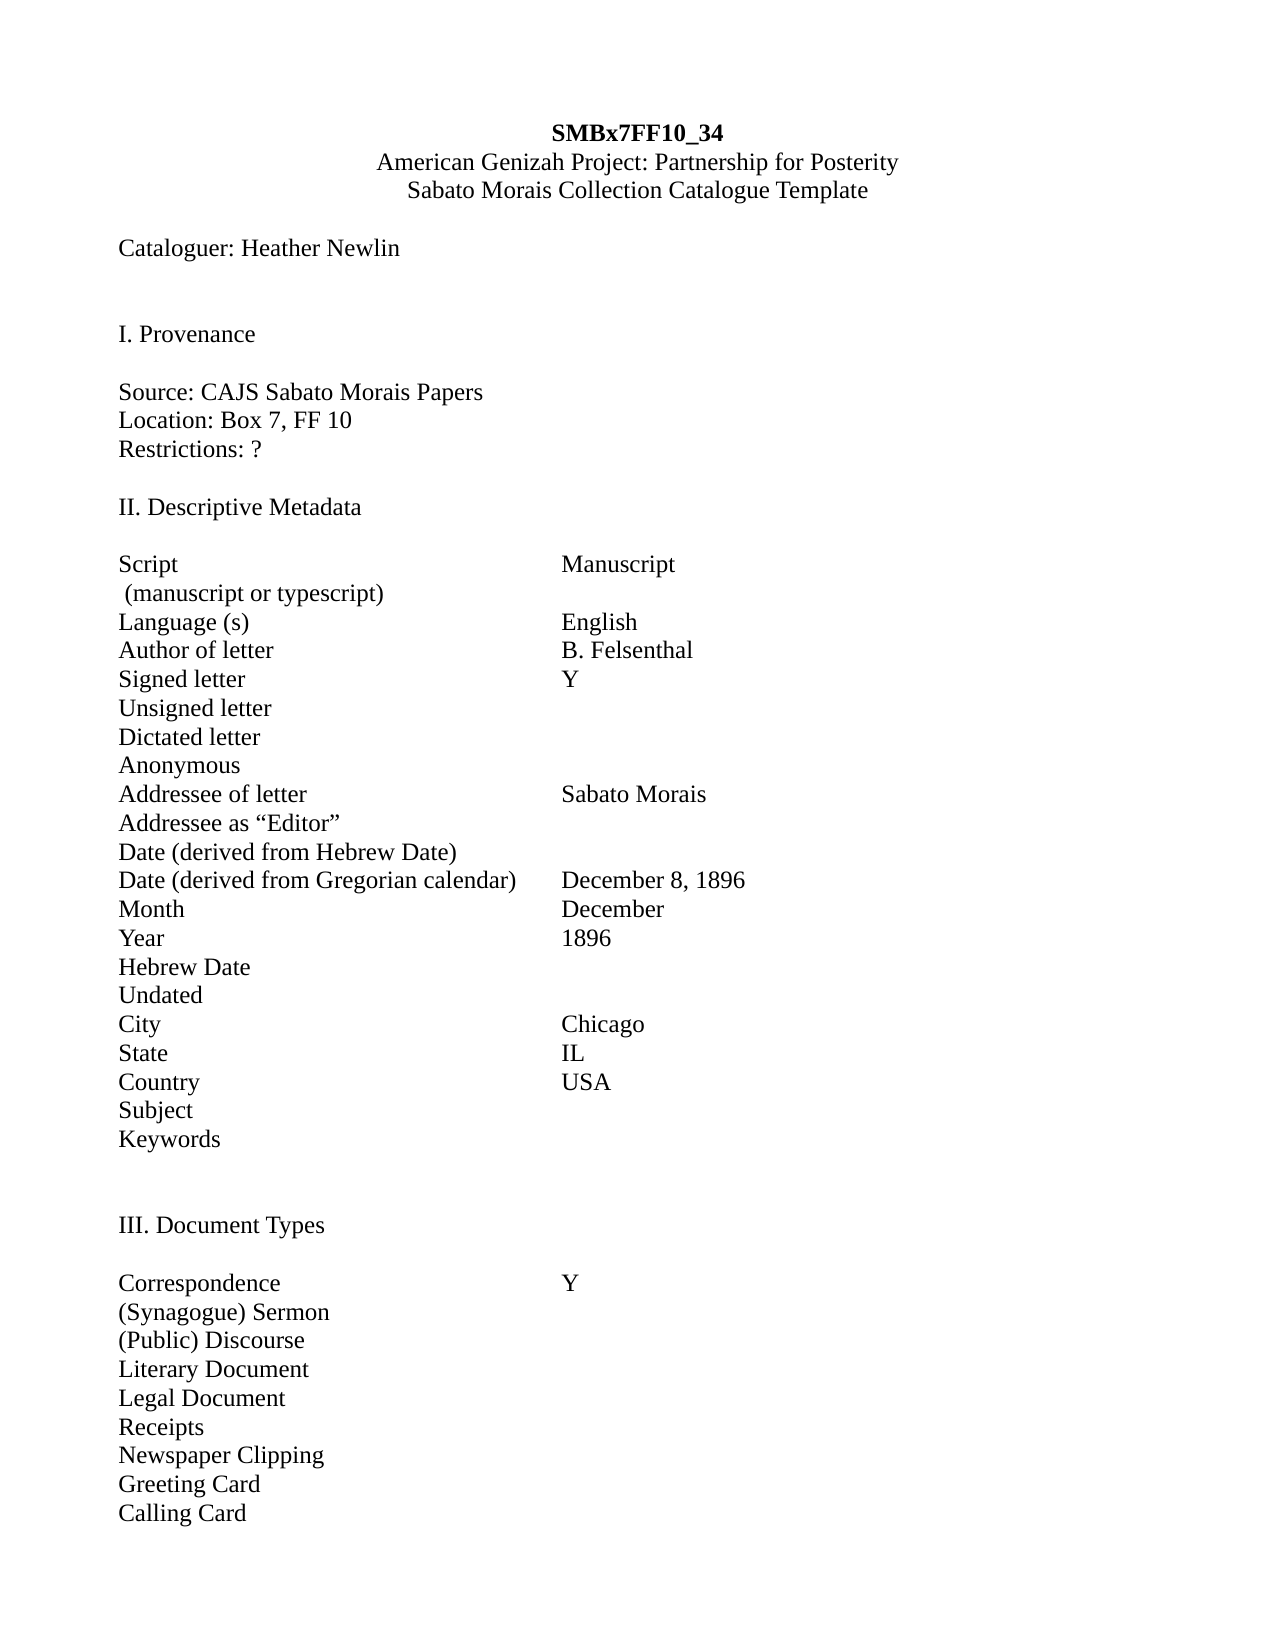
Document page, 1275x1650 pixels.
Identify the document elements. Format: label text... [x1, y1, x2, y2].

text Language (s) English [118, 607, 1157, 636]
text II. Descriptive Metadata [118, 492, 1157, 521]
text Author of letter B. Felsenthal [118, 636, 1157, 664]
text Country USA [118, 1067, 1157, 1096]
text Dictated letter [118, 722, 1157, 751]
text State IL [118, 1038, 1157, 1067]
text Receipts [118, 1412, 1157, 1441]
text Literary Document [118, 1354, 1157, 1383]
text Subject [118, 1096, 1157, 1124]
text III. Document Types [118, 1211, 1157, 1239]
text (Synagogue) Sermon [118, 1297, 1157, 1326]
text Restrictions: ? [118, 434, 1157, 463]
text Date (derived from Gregorian calendar) December 8, 1896 [118, 866, 1157, 894]
text Date (derived from Hebrew Date) [118, 837, 1157, 866]
text Cataloguer: Heather Newlin [118, 233, 1157, 262]
text Legal Document [118, 1383, 1157, 1412]
text Addressee of letter Sabato Morais [118, 779, 1157, 808]
text Signed letter Y [118, 664, 1157, 693]
text Keywords [118, 1124, 1157, 1153]
text Location: Box 7, FF 10 [118, 406, 1157, 434]
text Undated [118, 981, 1157, 1009]
text Newspaper Clipping [118, 1441, 1157, 1469]
text (Public) Discourse [118, 1326, 1157, 1354]
text Correspondence Y [118, 1268, 1157, 1297]
text Anonymous [118, 751, 1157, 779]
text SMBx7FF10_34 [118, 118, 1157, 147]
text City Chicago [118, 1009, 1157, 1038]
text Script Manuscript [118, 549, 1157, 578]
text I. Provenance [118, 319, 1157, 348]
text Source: CAJS Sabato Morais Papers [118, 377, 1157, 406]
text Month December [118, 894, 1157, 923]
text Year 1896 [118, 923, 1157, 952]
text Unsigned letter [118, 693, 1157, 722]
text (manuscript or typescript) [118, 578, 1157, 607]
text Greeting Card [118, 1469, 1157, 1498]
text Hebrew Date [118, 952, 1157, 981]
text Calling Card [118, 1498, 1157, 1527]
text American Genizah Project: Partnership for Posterity [118, 147, 1157, 176]
text Addressee as “Editor” [118, 808, 1157, 837]
text Sabato Morais Collection Catalogue Template [118, 176, 1157, 204]
